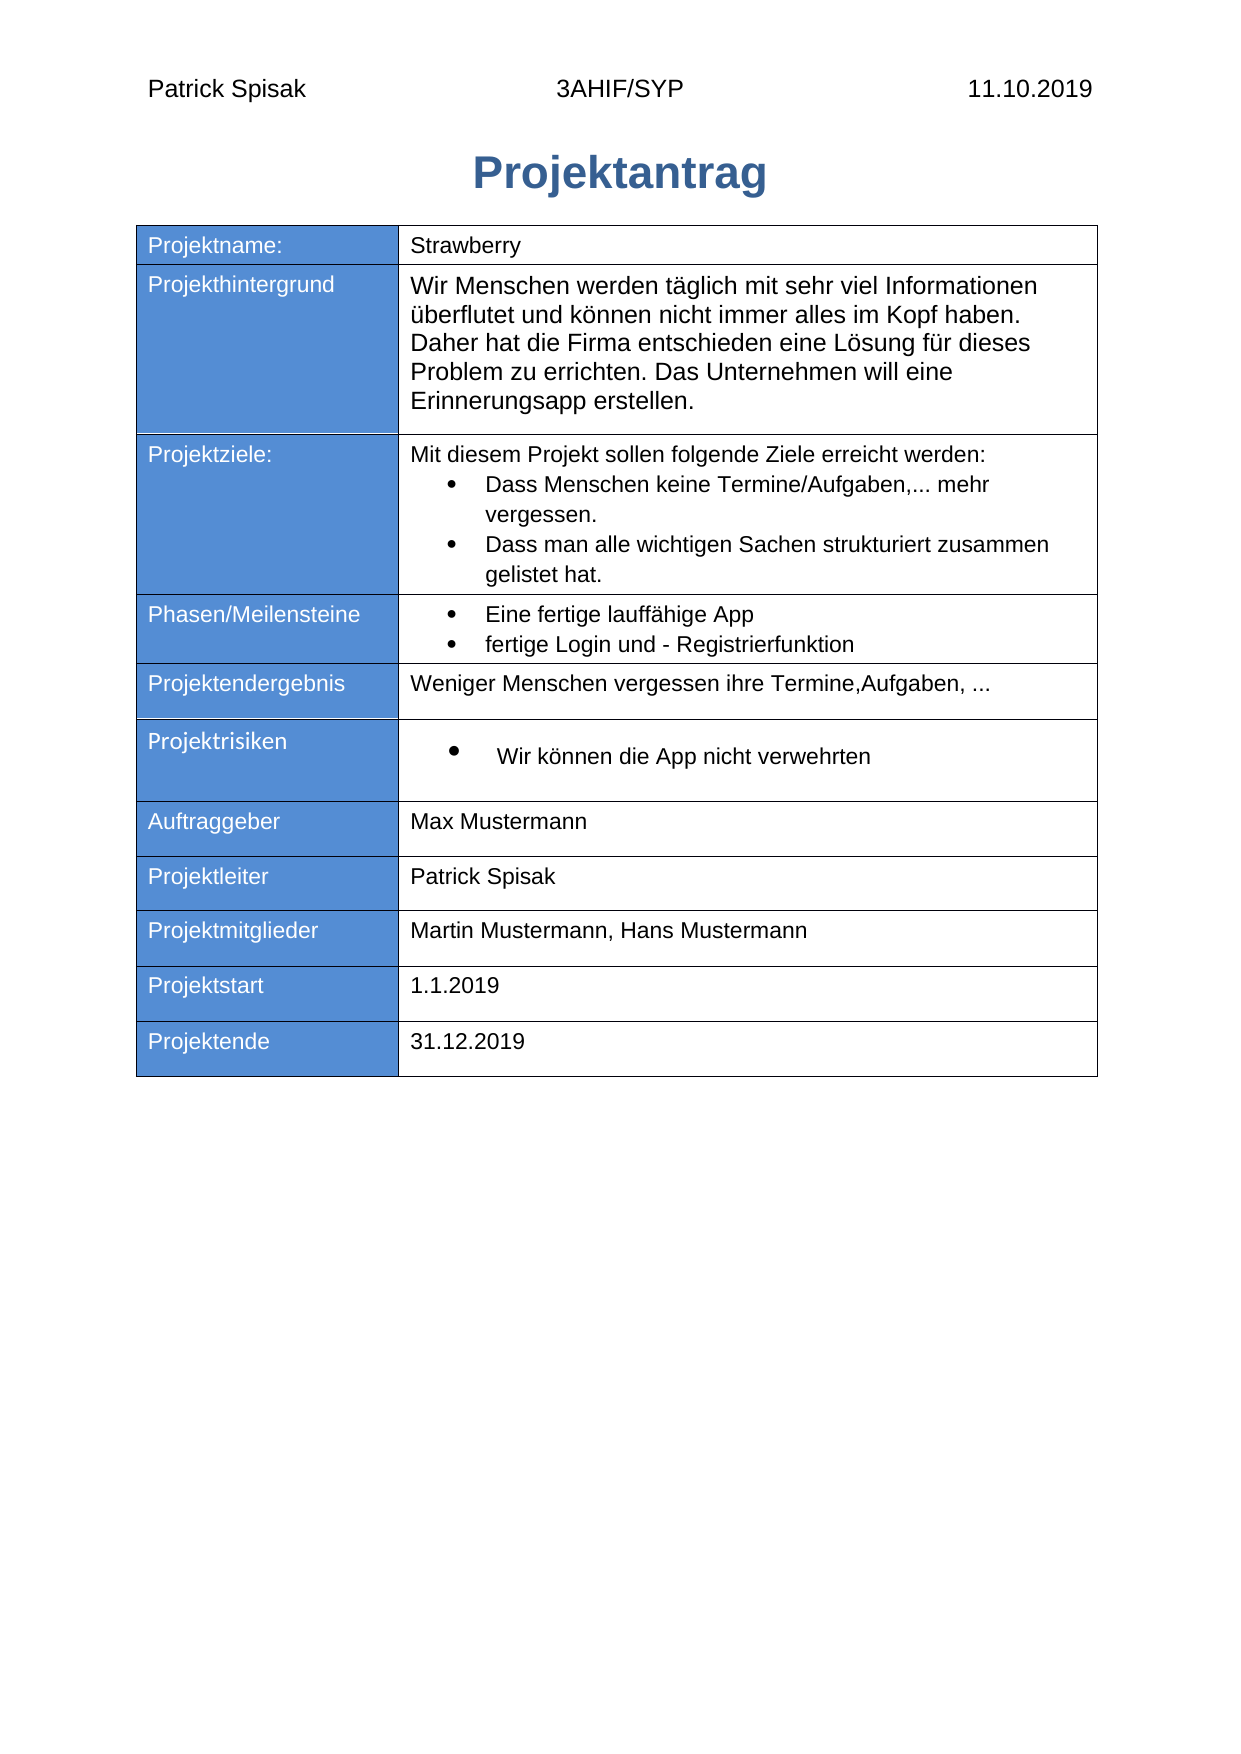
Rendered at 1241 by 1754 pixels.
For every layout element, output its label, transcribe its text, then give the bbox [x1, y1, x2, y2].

table_cell 31.12.2019 [399, 1022, 1097, 1076]
table_header Projektname: [137, 226, 398, 264]
table_cell Projektrisiken [137, 720, 398, 801]
table_cell Max Mustermann [399, 802, 1097, 856]
table_cell Projektmitglieder [137, 911, 398, 966]
table_cell Mit diesem Projekt sollen folgende Ziele erreicht werden: Dass Menschen keine Termine/Aufgaben,... mehr vergessen. Dass man alle wichtigen Sachen strukturiert zusammen gelistet hat. [399, 435, 1097, 594]
table_cell Projektende [137, 1022, 398, 1076]
table_cell Phasen/Meilensteine [137, 595, 398, 663]
table_cell Patrick Spisak [399, 857, 1097, 910]
table_cell Auftraggeber [137, 802, 398, 856]
table_cell Projektleiter [137, 857, 398, 910]
table_cell Projektstart [137, 967, 398, 1021]
text Projektantrag [148, 146, 1093, 198]
table_cell Eine fertige lauffähige App fertige Login und - Registrierfunktion [399, 595, 1097, 663]
table_header Strawberry [399, 226, 1097, 264]
table_cell Martin Mustermann, Hans Mustermann [399, 911, 1097, 966]
table_cell Projektziele: [137, 435, 398, 594]
table_cell Projekthintergrund [137, 265, 398, 433]
table_cell 1.1.2019 [399, 967, 1097, 1021]
table_cell Wir können die App nicht verwehrten [399, 720, 1097, 801]
table_cell Projektendergebnis [137, 664, 398, 718]
table_cell Wir Menschen werden täglich mit sehr viel Informationen überflutet und können nicht immer alles im Kopf haben. Daher hat die Firma entschieden eine Lösung für dieses Problem zu errichten. Das Unternehmen will eine Erinnerungsapp erstellen. [399, 265, 1097, 433]
table_cell Weniger Menschen vergessen ihre Termine,Aufgaben, ... [399, 664, 1097, 718]
